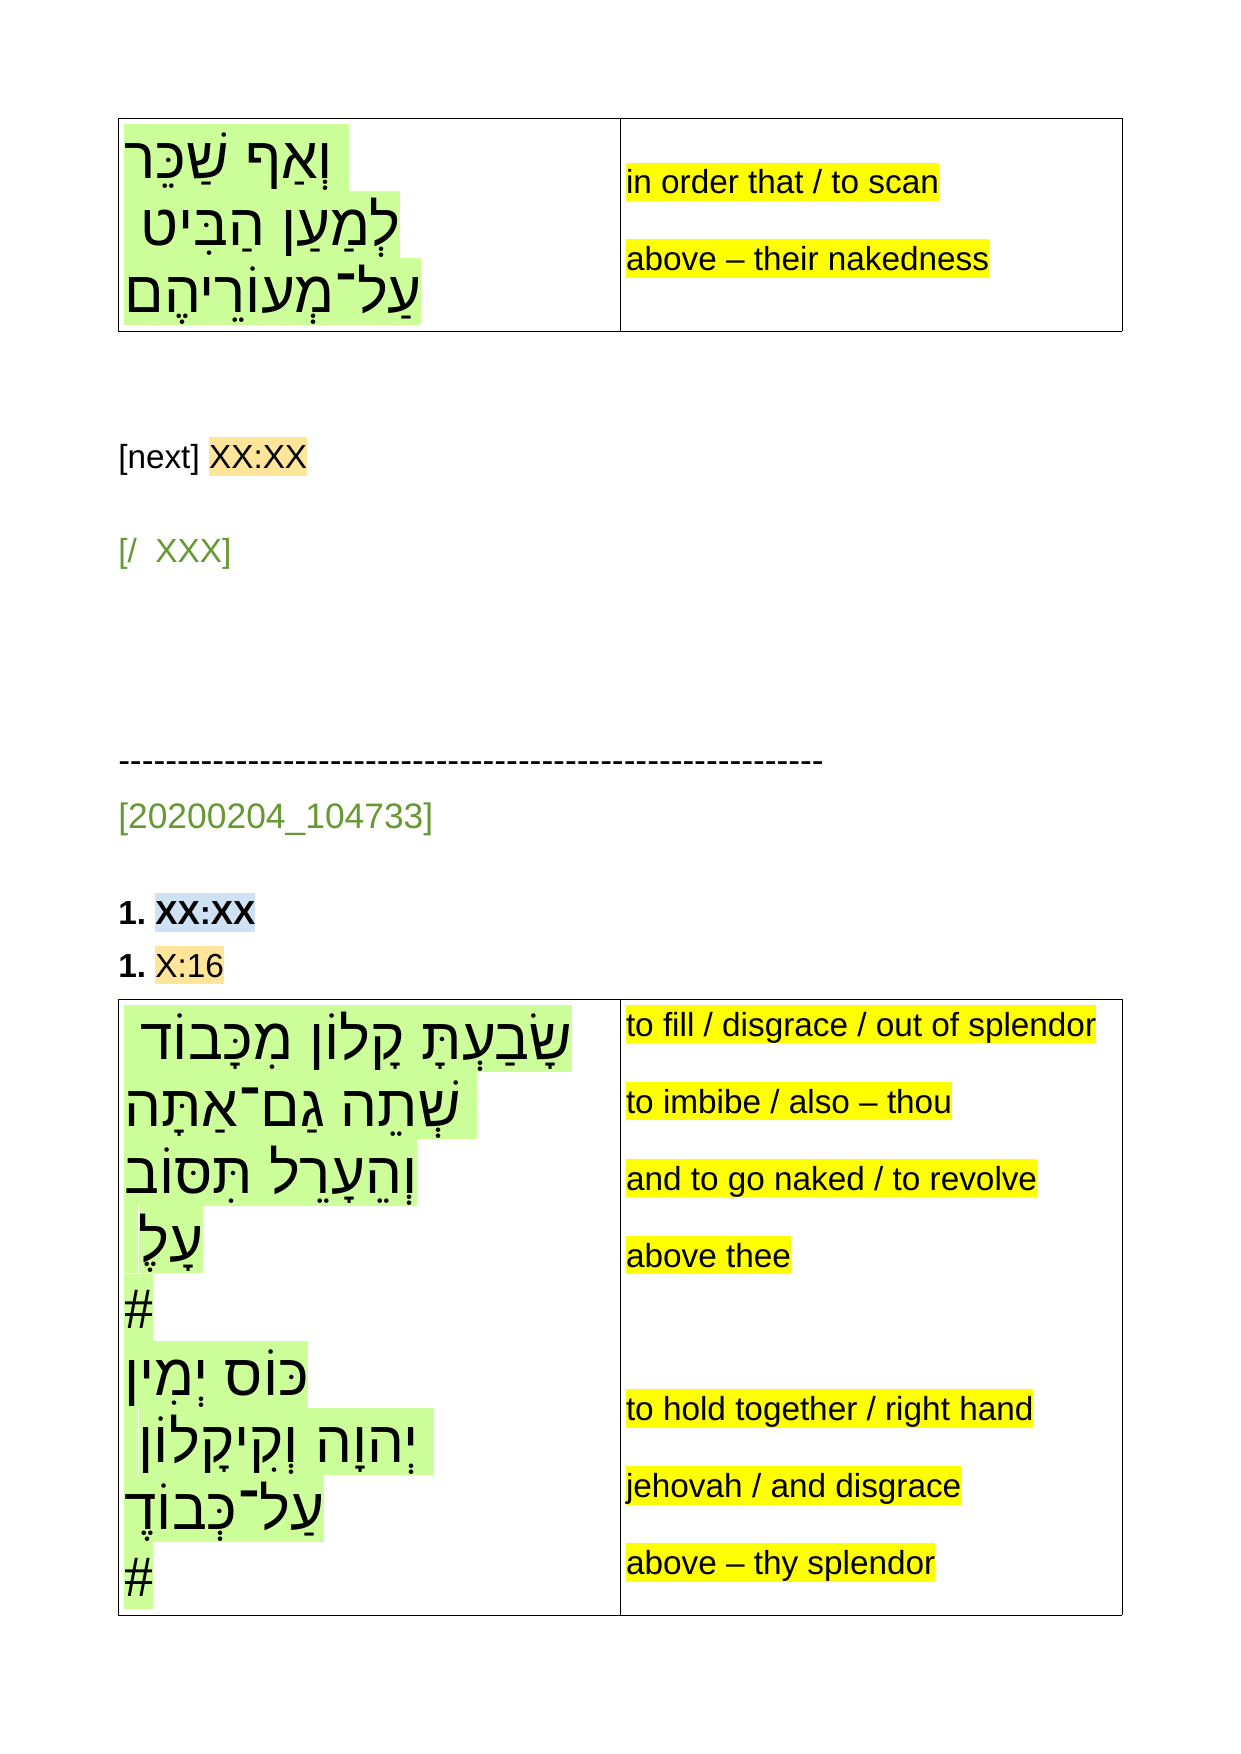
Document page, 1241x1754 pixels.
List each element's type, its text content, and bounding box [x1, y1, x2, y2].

text [next] XX:XX [118, 437, 1122, 476]
table_header in order that / to scan above – their nakedness [621, 119, 1122, 331]
text [/ XXX] [118, 531, 1122, 570]
text 1. XX:XX [118, 893, 1122, 932]
text ------------------------------------------------------------ [118, 739, 1122, 780]
text [20200204_104733] [118, 796, 1122, 836]
text 1. X:16 [118, 946, 1122, 984]
table_header to fill / disgrace / out of splendor to imbibe / also – thou and to go naked / to revolve above thee to hold together / right hand jehovah / and disgrace above – thy splendor [621, 1000, 1122, 1615]
table_header שָׂבַעְתָּ קָלוֹן מִכָּבוֹד שְׁתֵה גַם־אַתָּה וְהֵעָרֵל תִּסּוֹב עָלֶ # כּוֹס יְמִין יְהוָה וְקִיקָלוֹן עַל־כְּבוֹדֶ # [119, 1000, 620, 1615]
table_header וְאַף שַׁכֵּר לְמַעַן הַבִּיט עַל־מְעוֹרֵיהֶם [119, 119, 620, 331]
